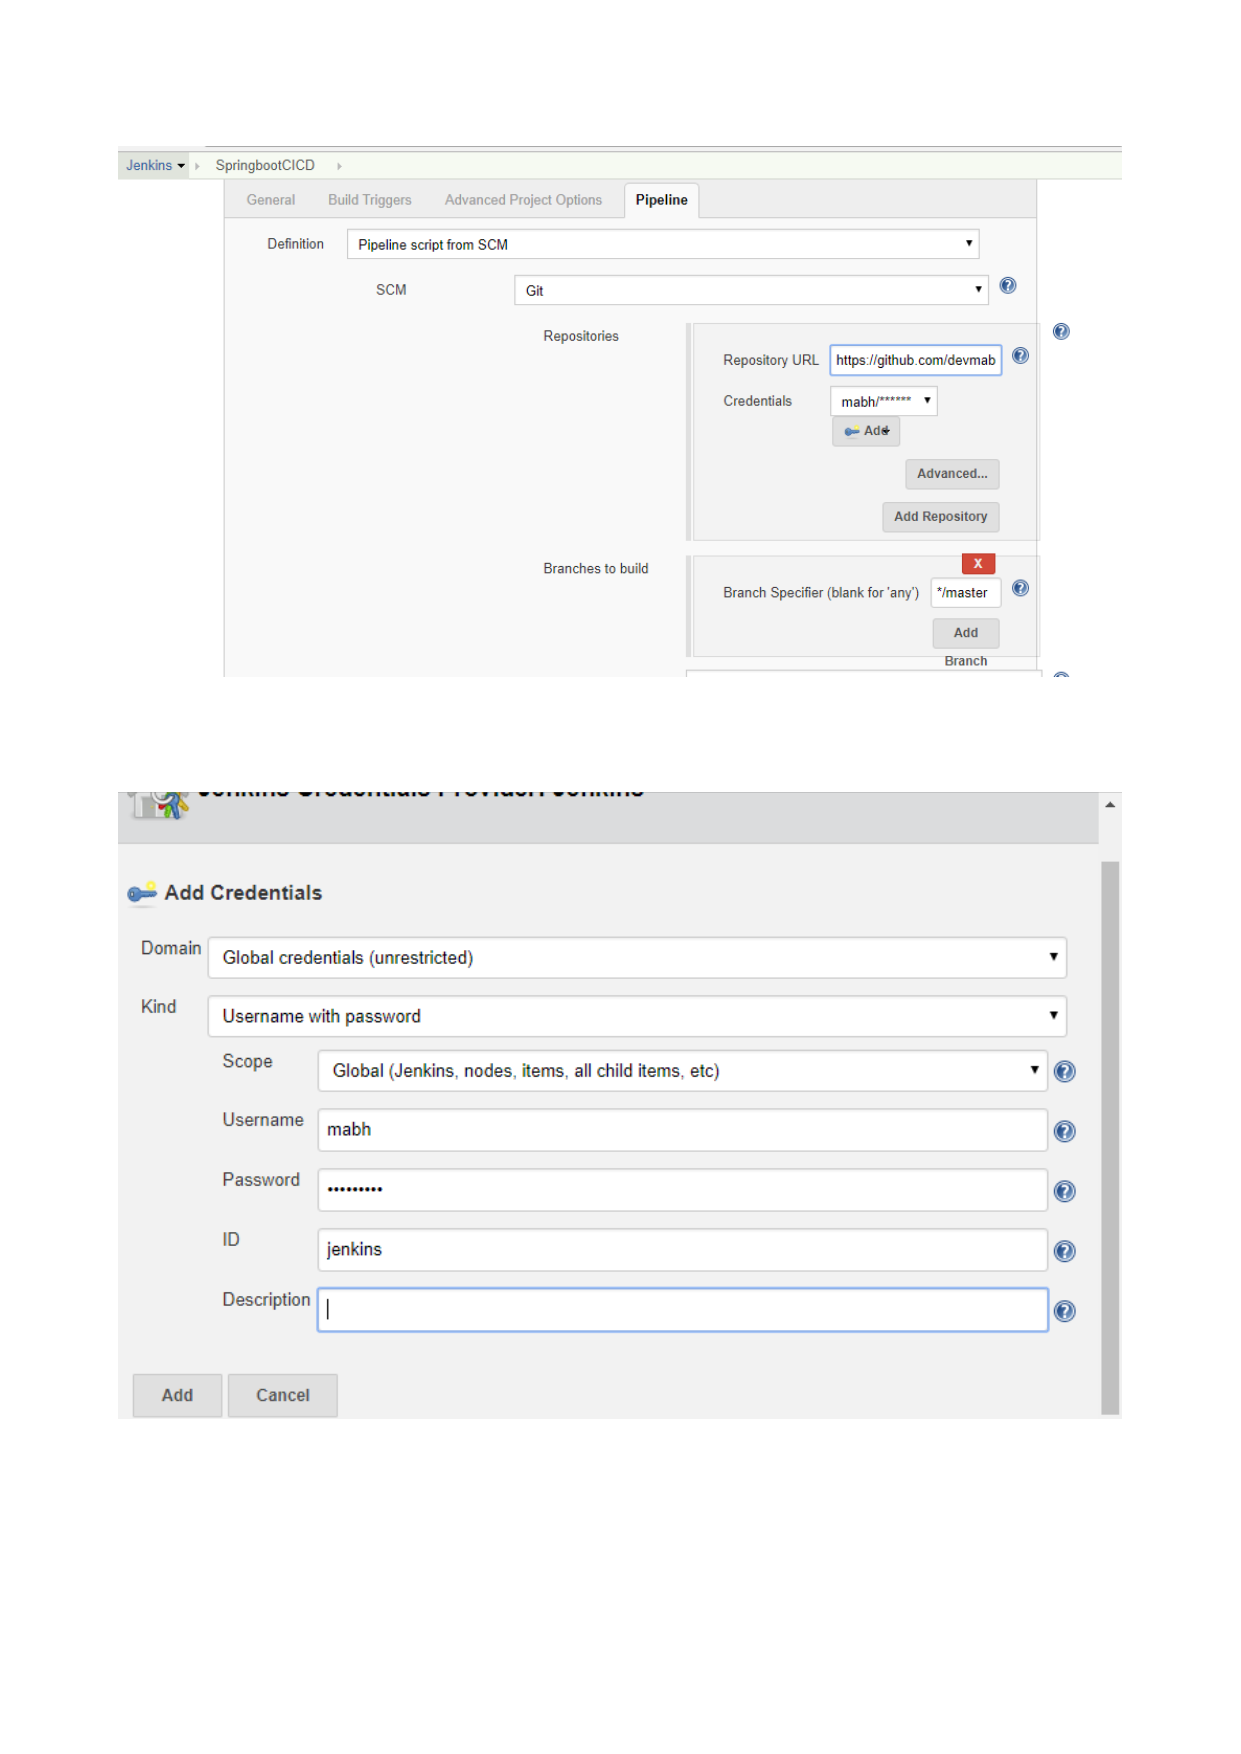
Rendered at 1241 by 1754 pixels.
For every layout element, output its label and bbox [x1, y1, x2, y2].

picture [118, 146, 1122, 677]
picture [118, 792, 1122, 1419]
